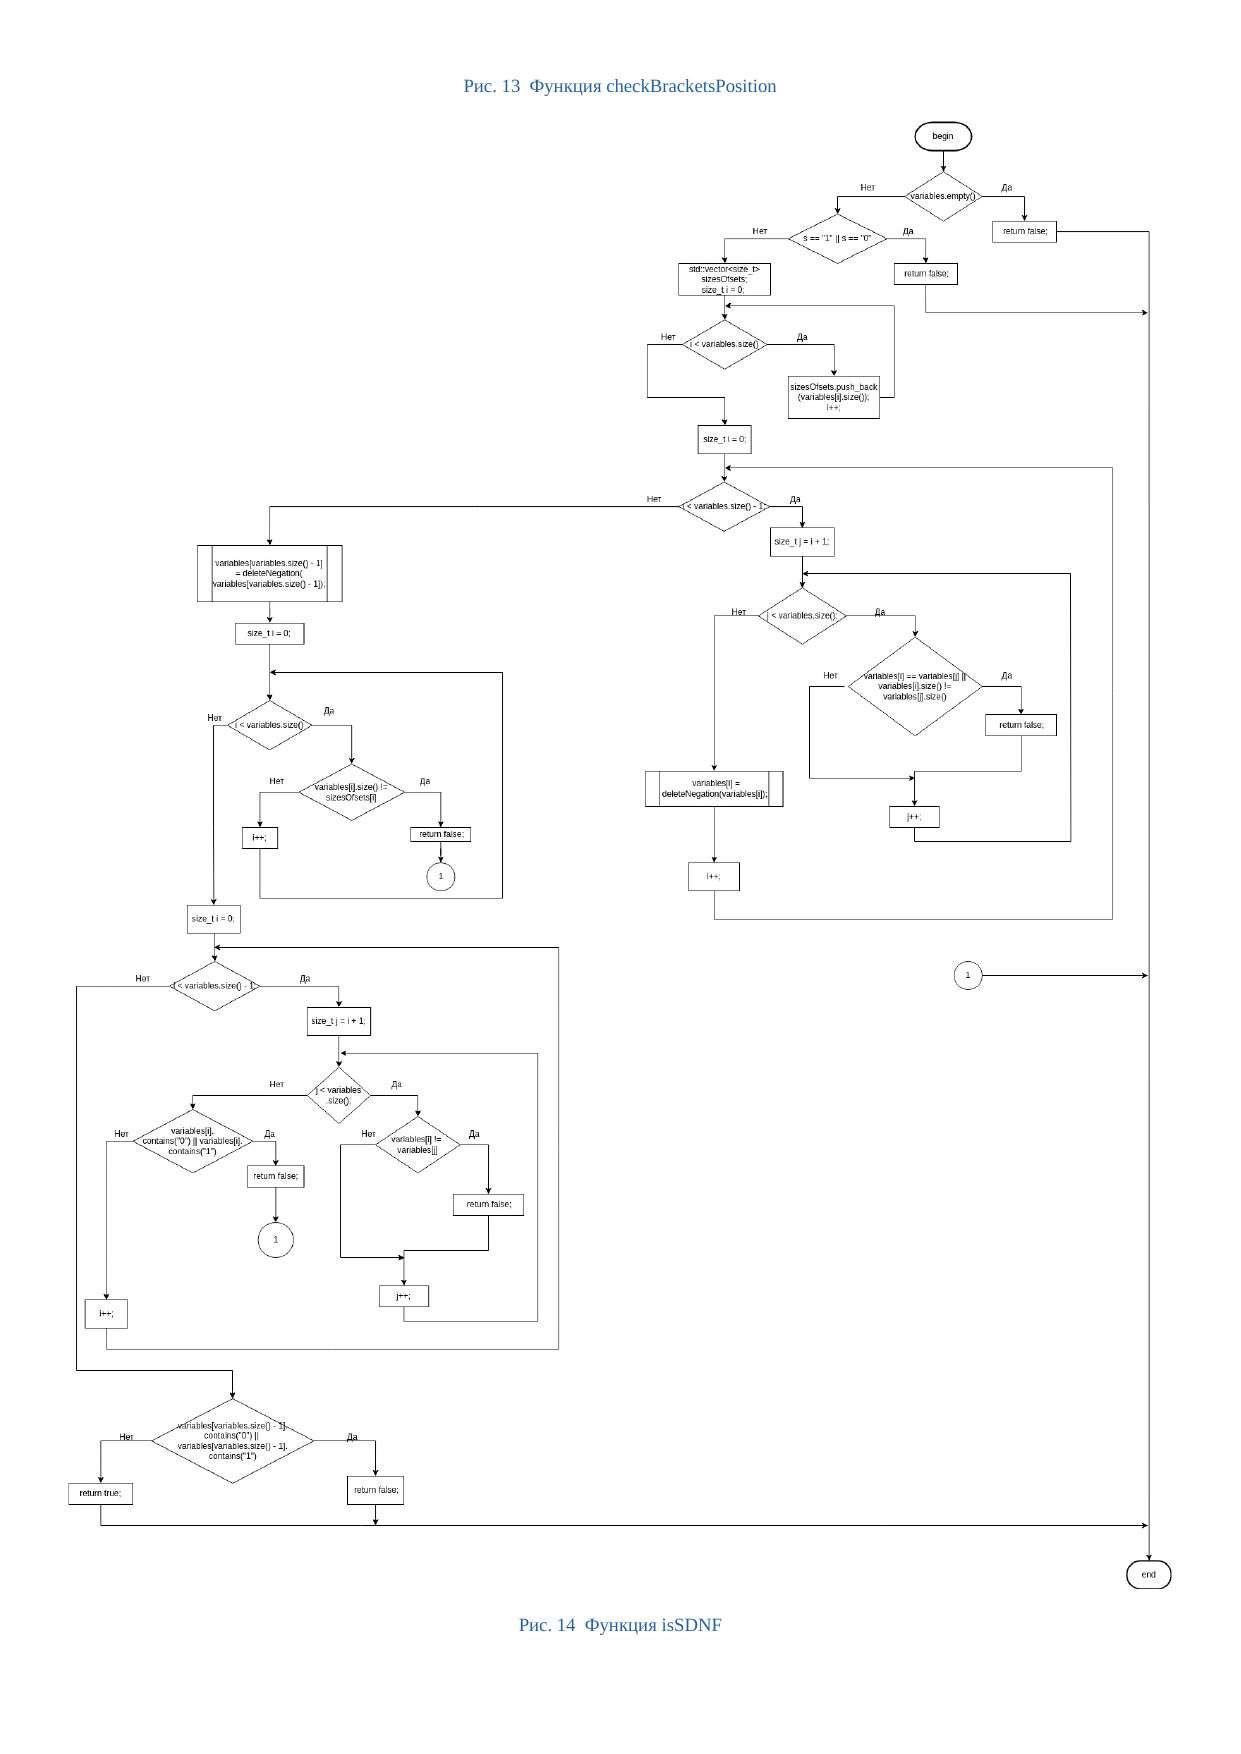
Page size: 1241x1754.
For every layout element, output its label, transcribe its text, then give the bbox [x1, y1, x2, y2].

text Рис. 14 Функция isSDNF [150, 1589, 1090, 1636]
picture [68, 121, 1172, 1589]
text Рис. 13 Функция checkBracketsPosition [150, 75, 1090, 97]
